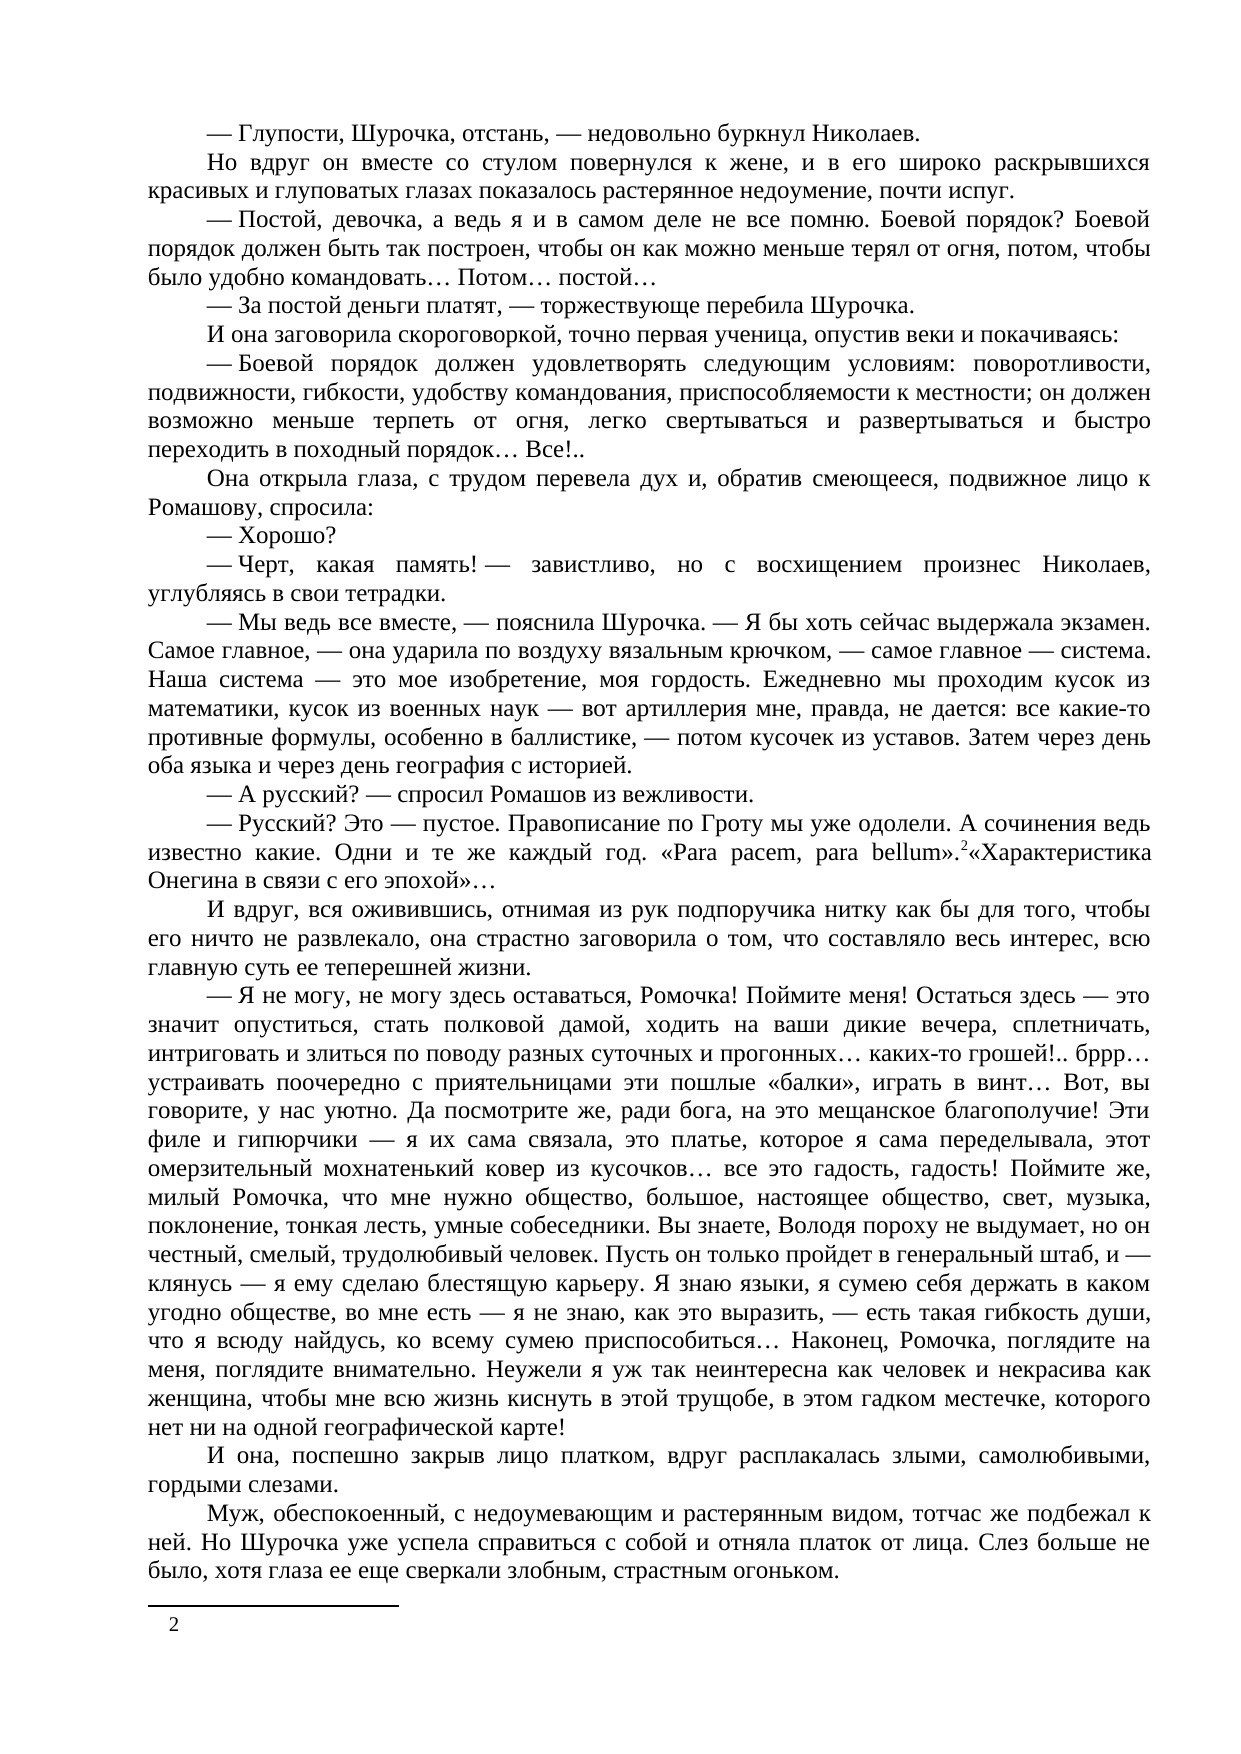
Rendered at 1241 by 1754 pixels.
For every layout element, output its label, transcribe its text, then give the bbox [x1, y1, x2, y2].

text — Боевой порядок должен удовлетворять следующим условиям: поворотливости, подвижности, гибкости, удобству командования, приспособляемости к местности; он должен возможно меньше терпеть от огня, легко свертываться и развертываться и быстро переходить в походный порядок… Все!.. [148, 348, 1152, 463]
text — Постой, девочка, а ведь я и в самом деле не все помню. Боевой порядок? Боевой порядок должен быть так построен, чтобы он как можно меньше терял от огня, потом, чтобы было удобно командовать… Потом… постой… [148, 204, 1152, 291]
text Она открыла глаза, с трудом перевела дух и, обратив смеющееся, подвижное лицо к Ромашову, спросила: [148, 463, 1152, 521]
text Но вдруг он вместе со стулом повернулся к жене, и в его широко раскрывшихся красивых и глуповатых глазах показалось растерянное недоумение, почти испуг. [148, 147, 1152, 204]
text — Русский? Это — пустое. Правописание по Гроту мы уже одолели. А сочинения ведь известно какие. Одни и те же каждый год. «Para pacem, para bellum».«Характеристика Онегина в связи с его эпохой»… [148, 808, 1152, 894]
text — Хорошо? [148, 521, 1152, 549]
text — Мы ведь все вместе, — пояснила Шурочка. — Я бы хоть сейчас выдержала экзамен. Самое главное, — она ударила по воздуху вязальным крючком, — самое главное — система. Наша система — это мое изобретение, моя гордость. Ежедневно мы проходим кусок из математики, кусок из военных наук — вот артиллерия мне, правда, не дается: все какие-то противные формулы, особенно в баллистике, — потом кусочек из уставов. Затем через день оба языка и через день география с историей. [148, 607, 1152, 779]
text — Я не могу, не могу здесь оставаться, Ромочка! Поймите меня! Остаться здесь — это значит опуститься, стать полковой дамой, ходить на ваши дикие вечера, сплетничать, интриговать и злиться по поводу разных суточных и прогонных… каких-то грошей!.. бррр… устраивать поочередно с приятельницами эти пошлые «балки», играть в винт… Вот, вы говорите, у нас уютно. Да посмотрите же, ради бога, на это мещанское благополучие! Эти филе и гипюрчики — я их сама связала, это платье, которое я сама переделывала, этот омерзительный мохнатенький ковер из кусочков… все это гадость, гадость! Поймите же, милый Ромочка, что мне нужно общество, большое, настоящее общество, свет, музыка, поклонение, тонкая лесть, умные собеседники. Вы знаете, Володя пороху не выдумает, но он честный, смелый, трудолюбивый человек. Пусть он только пройдет в генеральный штаб, и — клянусь — я ему сделаю блестящую карьеру. Я знаю языки, я сумею себя держать в каком угодно обществе, во мне есть — я не знаю, как это выразить, — есть такая гибкость души, что я всюду найдусь, ко всему сумею приспособиться… Наконец, Ромочка, поглядите на меня, поглядите внимательно. Неужели я уж так неинтересна как человек и некрасива как женщина, чтобы мне всю жизнь киснуть в этой трущобе, в этом гадком местечке, которого нет ни на одной географической карте! [148, 981, 1152, 1441]
text — Черт, какая память! — завистливо, но с восхищением произнес Николаев, углубляясь в свои тетрадки. [148, 549, 1152, 607]
text — А русский? — спросил Ромашов из вежливости. [148, 779, 1152, 808]
text Муж, обеспокоенный, с недоумевающим и растерянным видом, тотчас же подбежал к ней. Но Шурочка уже успела справиться с собой и отняла платок от лица. Слез больше не было, хотя глаза ее еще сверкали злобным, страстным огоньком. [148, 1498, 1152, 1584]
text И вдруг, вся оживившись, отнимая из рук подпоручика нитку как бы для того, чтобы его ничто не развлекало, она страстно заговорила о том, что составляло весь интерес, всю главную суть ее теперешней жизни. [148, 894, 1152, 981]
text И она заговорила скороговоркой, точно первая ученица, опустив веки и покачиваясь: [148, 319, 1152, 348]
text — За постой деньги платят, — торжествующе перебила Шурочка. [148, 291, 1152, 319]
text И она, поспешно закрыв лицо платком, вдруг расплакалась злыми, самолюбивыми, гордыми слезами. [148, 1441, 1152, 1498]
text — Глупости, Шурочка, отстань, — недовольно буркнул Николаев. [148, 118, 1152, 147]
